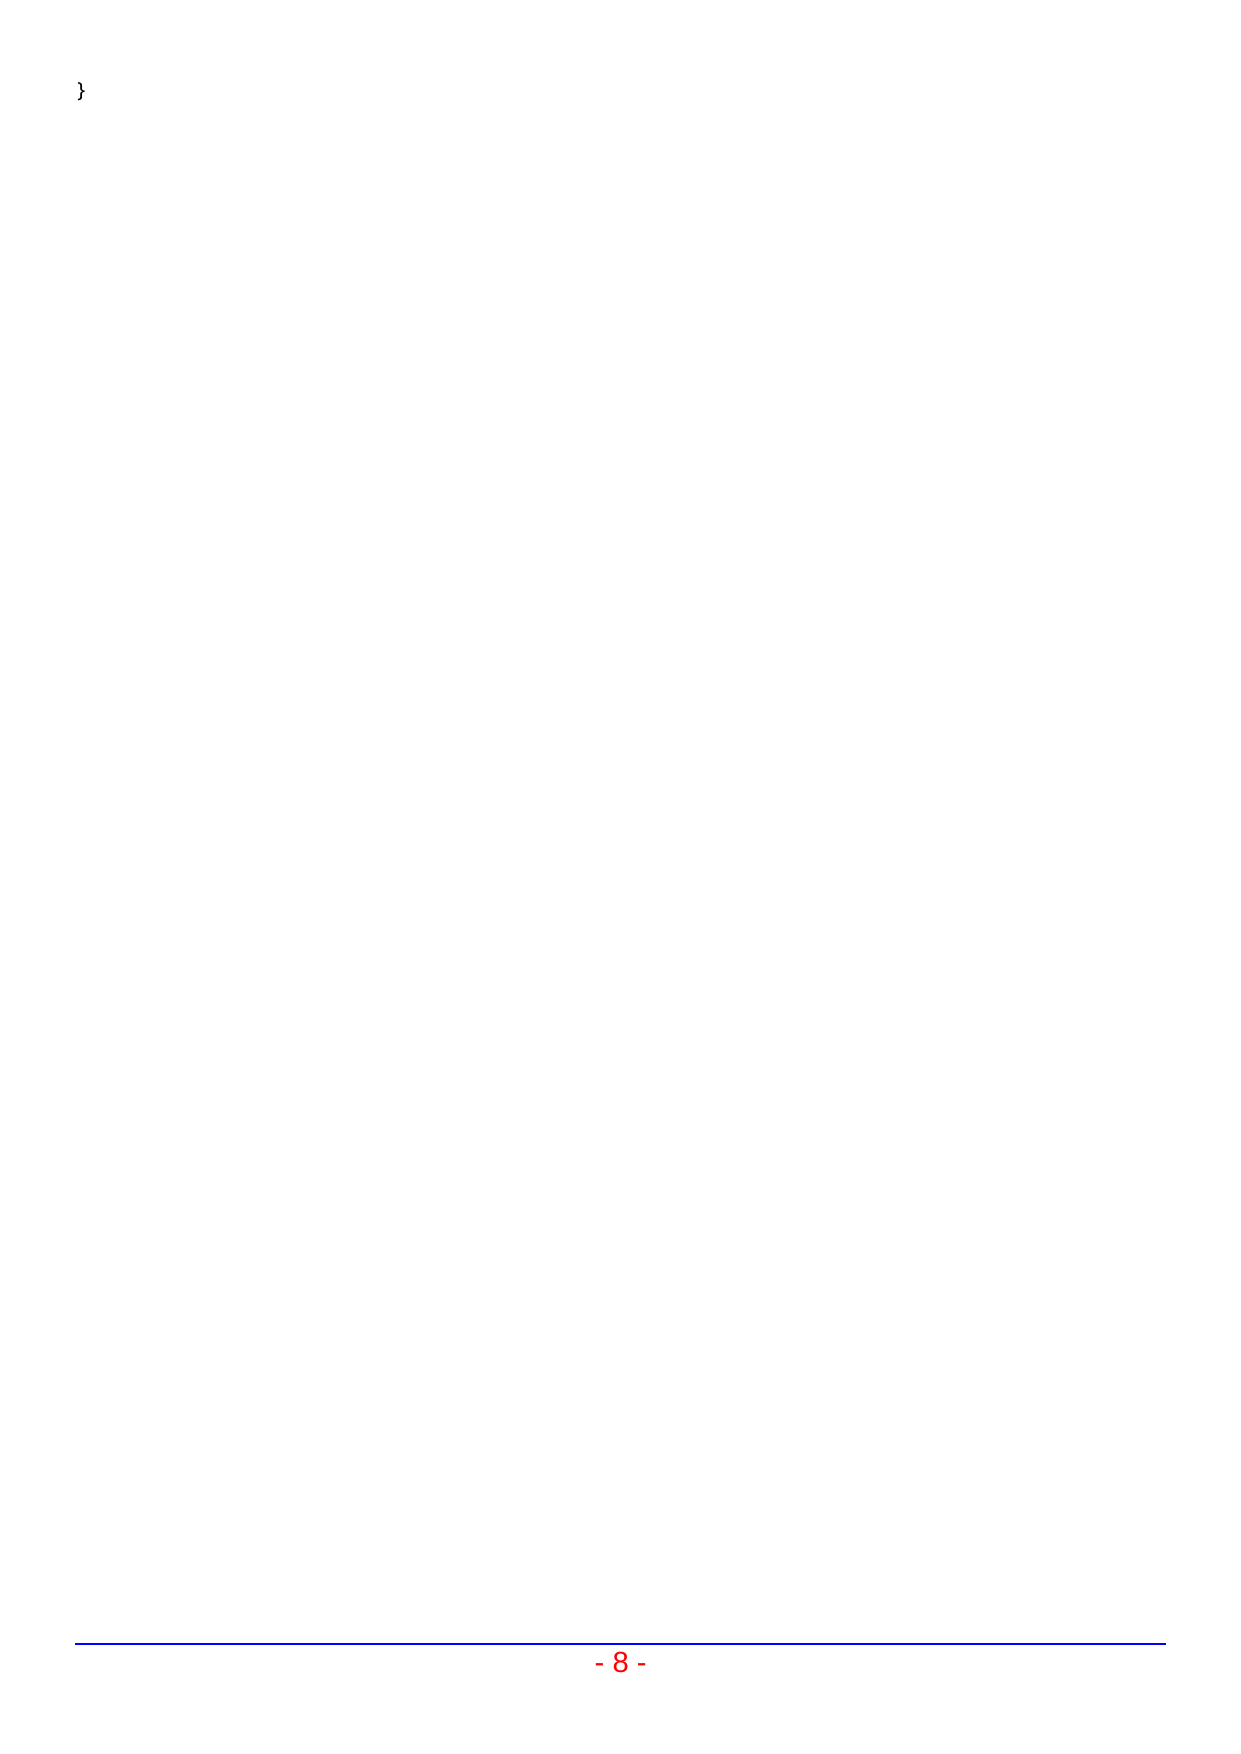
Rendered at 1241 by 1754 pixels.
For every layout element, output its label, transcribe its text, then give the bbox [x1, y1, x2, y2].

text } [75, 75, 1166, 103]
